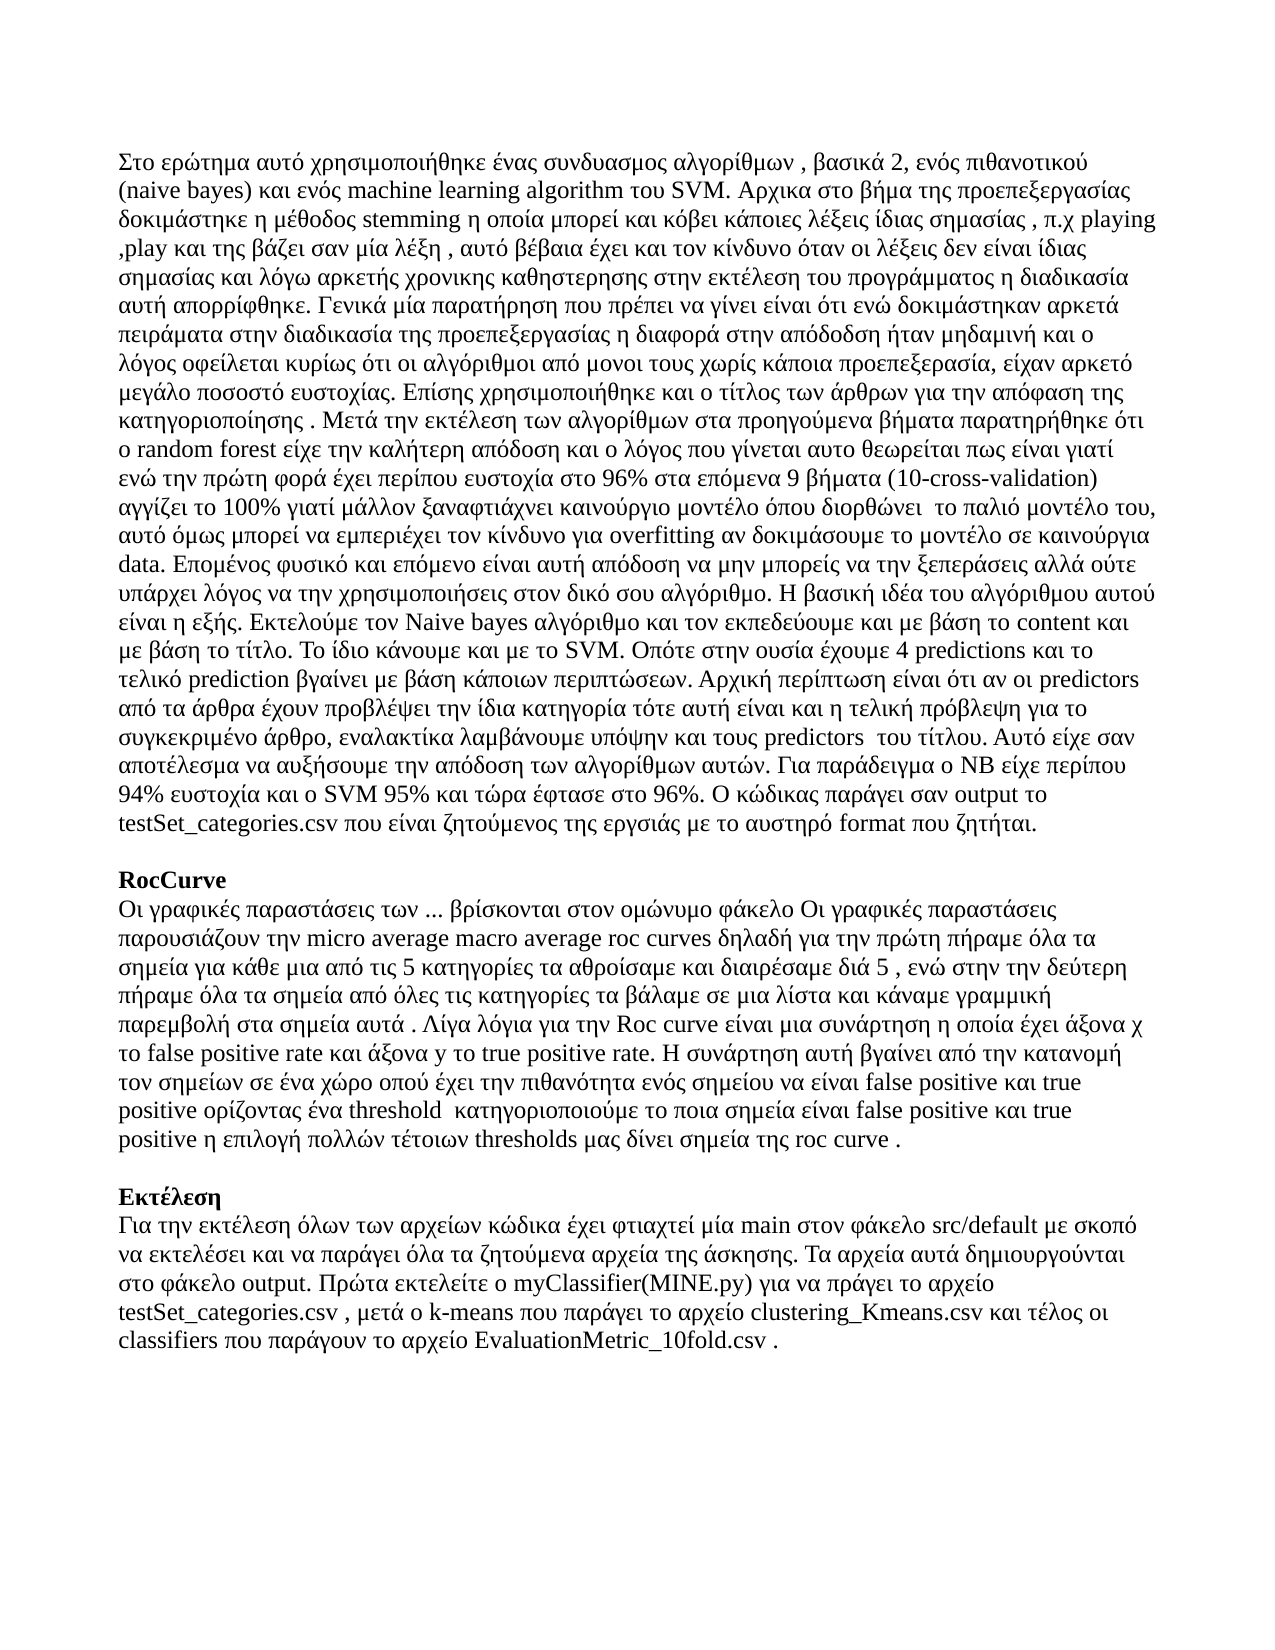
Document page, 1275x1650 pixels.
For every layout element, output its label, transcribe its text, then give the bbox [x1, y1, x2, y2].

text Στο ερώτημα αυτό χρησιμοποιήθηκε ένας συνδυασμος αλγορίθμων , βασικά 2, ενός πιθανοτικού (naive bayes) και ενός machine learning algorithm του SVM. Αρχικα στο βήμα της προεπεξεργασίας δοκιμάστηκε η μέθοδος stemming η οποία μπορεί και κόβει κάποιες λέξεις ίδιας σημασίας , π.χ playing ,play και της βάζει σαν μία λέξη , αυτό βέβαια έχει και τον κίνδυνο όταν οι λέξεις δεν είναι ίδιας σημασίας και λόγω αρκετής χρονικης καθηστερησης στην εκτέλεση του προγράμματος η διαδικασία αυτή απορρίφθηκε. Γενικά μία παρατήρηση που πρέπει να γίνει είναι ότι ενώ δοκιμάστηκαν αρκετά πειράματα στην διαδικασία της προεπεξεργασίας η διαφορά στην απόδοδση ήταν μηδαμινή και ο λόγος οφείλεται κυρίως ότι οι αλγόριθμοι από μονοι τους χωρίς κάποια προεπεξερασία, είχαν αρκετό μεγάλο ποσοστό ευστοχίας. Επίσης χρησιμοποιήθηκε και ο τίτλος των άρθρων για την απόφαση της κατηγοριοποίησης . Μετά την εκτέλεση των αλγορίθμων στα προηγούμενα βήματα παρατηρήθηκε ότι ο random forest είχε την καλήτερη απόδοση και ο λόγος που γίνεται αυτο θεωρείται πως είναι γιατί ενώ την πρώτη φορά έχει περίπου ευστοχία στο 96% στα επόμενα 9 βήματα (10-cross-validation) αγγίζει το 100% γιατί μάλλον ξαναφτιάχνει καινούργιο μοντέλο όπου διορθώνει το παλιό μοντέλο του, αυτό όμως μπορεί να εμπεριέχει τον κίνδυνο για overfitting αν δοκιμάσουμε το μοντέλο σε καινούργια data. Επομένος φυσικό και επόμενο είναι αυτή απόδοση να μην μπορείς να την ξεπεράσεις αλλά ούτε υπάρχει λόγος να την χρησιμοποιήσεις στον δικό σου αλγόριθμο. Η βασική ιδέα του αλγόριθμου αυτού είναι η εξής. Εκτελούμε τον Naive bayes αλγόριθμο και τον εκπεδεύουμε και με βάση το content και με βάση το τίτλο. Το ίδιο κάνουμε και με το SVM. Οπότε στην ουσία έχουμε 4 predictions και το τελικό prediction βγαίνει με βάση κάποιων περιπτώσεων. Αρχική περίπτωση είναι ότι αν οι predictors από τα άρθρα έχουν προβλέψει την ίδια κατηγορία τότε αυτή είναι και η τελική πρόβλεψη για το συγκεκριμένο άρθρο, εναλακτίκα λαμβάνουμε υπόψην και τους predictors του τίτλου. Αυτό είχε σαν αποτέλεσμα να αυξήσουμε την απόδοση των αλγορίθμων αυτών. Για παράδειγμα ο NB είχε περίπου 94% ευστοχία και ο SVM 95% και τώρα έφτασε στο 96%. O κώδικας παράγει σαν output το testSet_categories.csv που είναι ζητούμενος της εργσιάς με το αυστηρό format που ζητήται. [118, 147, 1157, 837]
text RocCurve [118, 866, 1157, 894]
text Για την εκτέλεση όλων των αρχείων κώδικα έχει φτιαχτεί μία main στον φάκελο src/default με σκοπό να εκτελέσει και να παράγει όλα τα ζητούμενα αρχεία της άσκησης. Τα αρχεία αυτά δημιουργούνται στο φάκελο output. Πρώτα εκτελείτε ο myClassifier(MINE.py) για να πράγει το αρχείο testSet_categories.csv , μετά ο k-means που παράγει το αρχείο clustering_Kmeans.csv και τέλος οι classifiers που παράγουν το αρχείο EvaluationMetric_10fold.csv . [118, 1211, 1157, 1354]
text Εκτέλεση [118, 1182, 1157, 1211]
text Οι γραφικές παραστάσεις των ... βρίσκονται στον ομώνυμο φάκελο Οι γραφικές παραστάσεις παρουσιάζουν την micro average macro average roc curves δηλαδή για την πρώτη πήραμε όλα τα σημεία για κάθε μια από τις 5 κατηγορίες τα αθροίσαμε και διαιρέσαμε διά 5 , ενώ στην την δεύτερη πήραμε όλα τα σημεία από όλες τις κατηγορίες τα βάλαμε σε μια λίστα και κάναμε γραμμική παρεμβολή στα σημεία αυτά . Λίγα λόγια για την Roc curve είναι μια συνάρτηση η οποία έχει άξονα χ το false positive rate και άξονα y το true positive rate. Η συνάρτηση αυτή βγαίνει από την κατανομή τον σημείων σε ένα χώρο οπού έχει την πιθανότητα ενός σημείου να είναι false positive και true positive ορίζοντας ένα threshold κατηγοριοποιούμε το ποια σημεία είναι false positive και true positive η επιλογή πολλών τέτοιων thresholds μας δίνει σημεία της roc curve . [118, 894, 1157, 1153]
